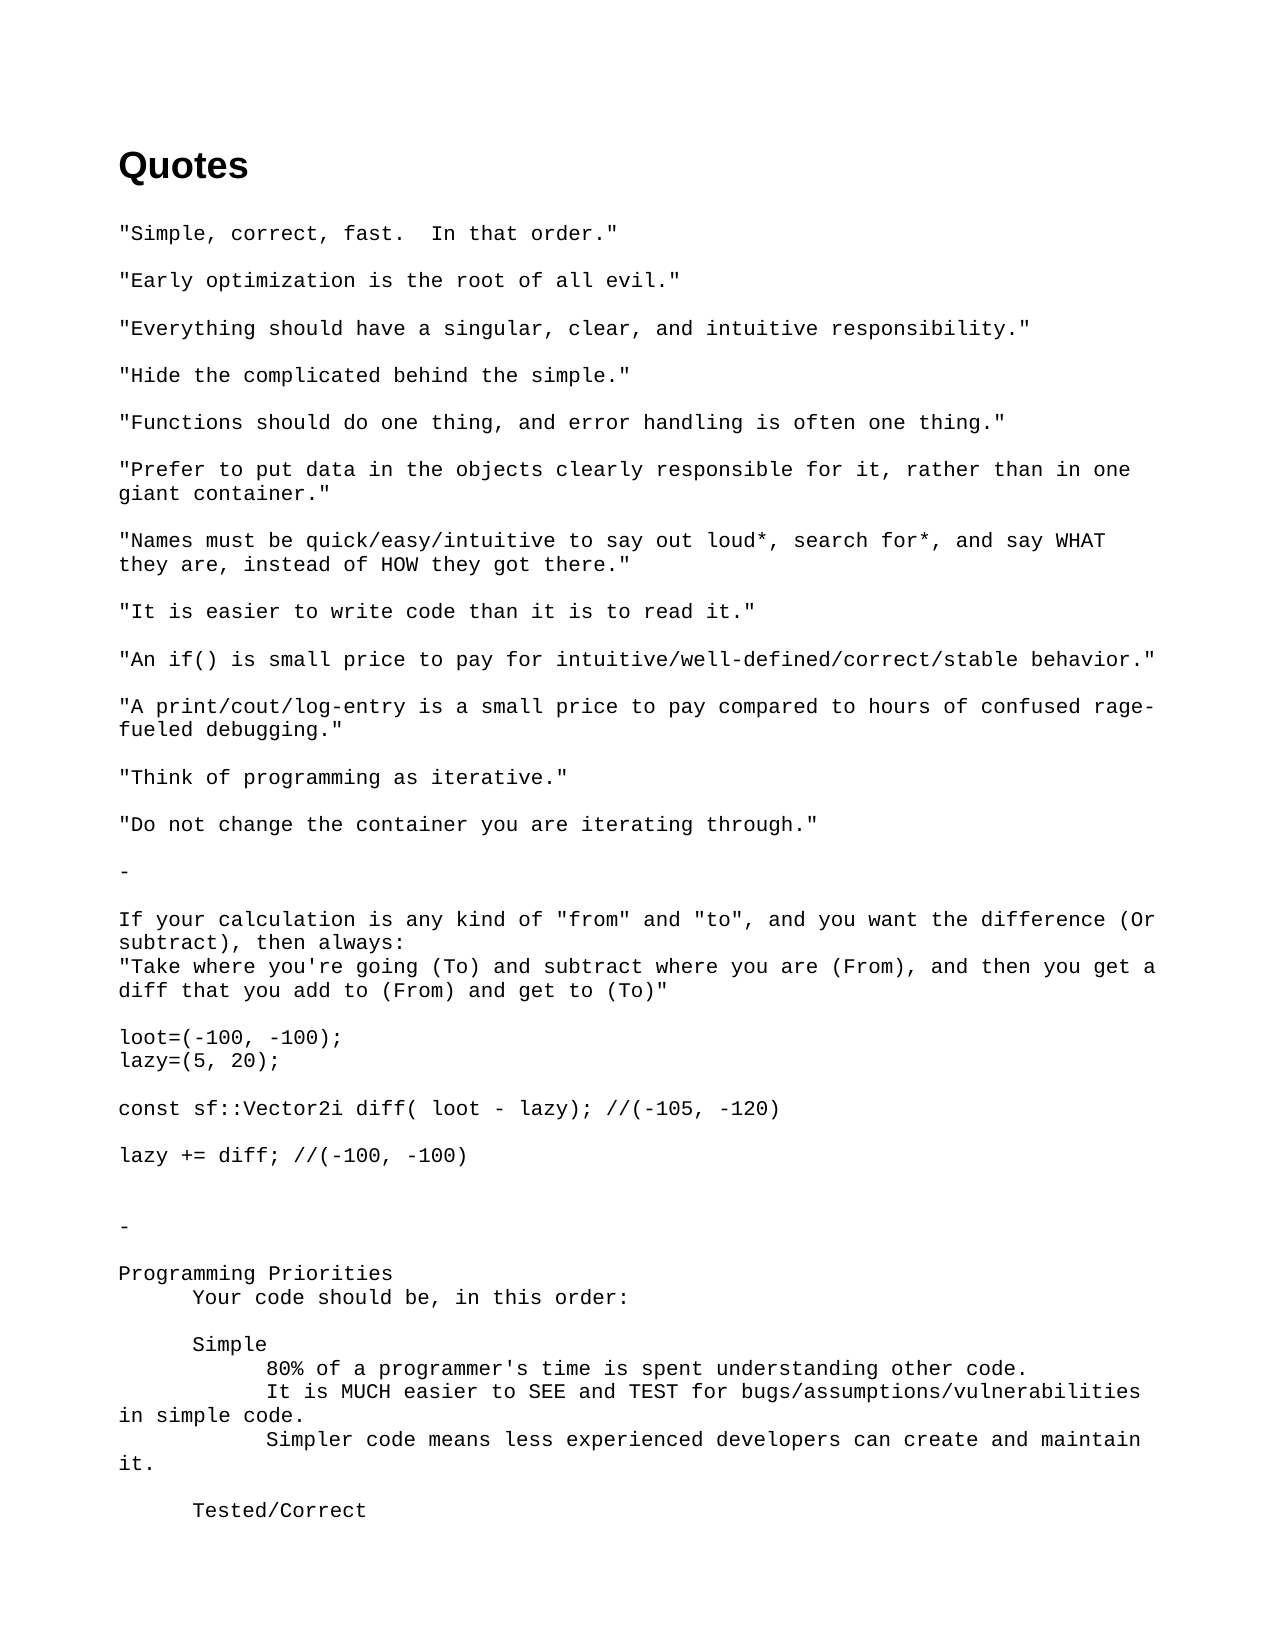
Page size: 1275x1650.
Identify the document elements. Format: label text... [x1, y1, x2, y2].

text "Hide the complicated behind the simple." [118, 365, 1157, 388]
text Tested/Correct [118, 1500, 1157, 1523]
text - [118, 1216, 1157, 1240]
text Simpler code means less experienced developers can create and maintain it. [118, 1429, 1157, 1476]
text loot=(-100, -100); [118, 1027, 1157, 1051]
text Programming Priorities [118, 1263, 1157, 1287]
text It is MUCH easier to SEE and TEST for bugs/assumptions/vulnerabilities in simple code. [118, 1382, 1157, 1429]
text Simple [118, 1334, 1157, 1358]
text "An if() is small price to pay for intuitive/well-defined/correct/stable behavior." [118, 648, 1157, 672]
text "It is easier to write code than it is to read it." [118, 601, 1157, 625]
subtitle Quotes [118, 143, 1157, 187]
text "Functions should do one thing, and error handling is often one thing." [118, 412, 1157, 436]
text lazy += diff; //(-100, -100) [118, 1145, 1157, 1169]
text "Names must be quick/easy/intuitive to say out loud*, search for*, and say WHAT they are, instead of HOW they got there." [118, 530, 1157, 578]
text 80% of a programmer's time is spent understanding other code. [118, 1358, 1157, 1382]
text "Think of programming as iterative." [118, 767, 1157, 790]
text "Early optimization is the root of all evil." [118, 270, 1157, 294]
text "Take where you're going (To) and subtract where you are (From), and then you get a diff that you add to (From) and get to (To)" [118, 956, 1157, 1003]
text "Simple, correct, fast. In that order." [118, 223, 1157, 247]
text "A print/cout/log-entry is a small price to pay compared to hours of confused rage-fueled debugging." [118, 696, 1157, 743]
text Your code should be, in this order: [118, 1287, 1157, 1311]
text If your calculation is any kind of "from" and "to", and you want the difference (Or subtract), then always: [118, 909, 1157, 956]
text - [118, 861, 1157, 885]
text "Prefer to put data in the objects clearly responsible for it, rather than in one giant container." [118, 459, 1157, 507]
text "Do not change the container you are iterating through." [118, 814, 1157, 838]
text lazy=(5, 20); [118, 1051, 1157, 1074]
text const sf::Vector2i diff( loot - lazy); //(-105, -120) [118, 1098, 1157, 1121]
text "Everything should have a singular, clear, and intuitive responsibility." [118, 317, 1157, 341]
